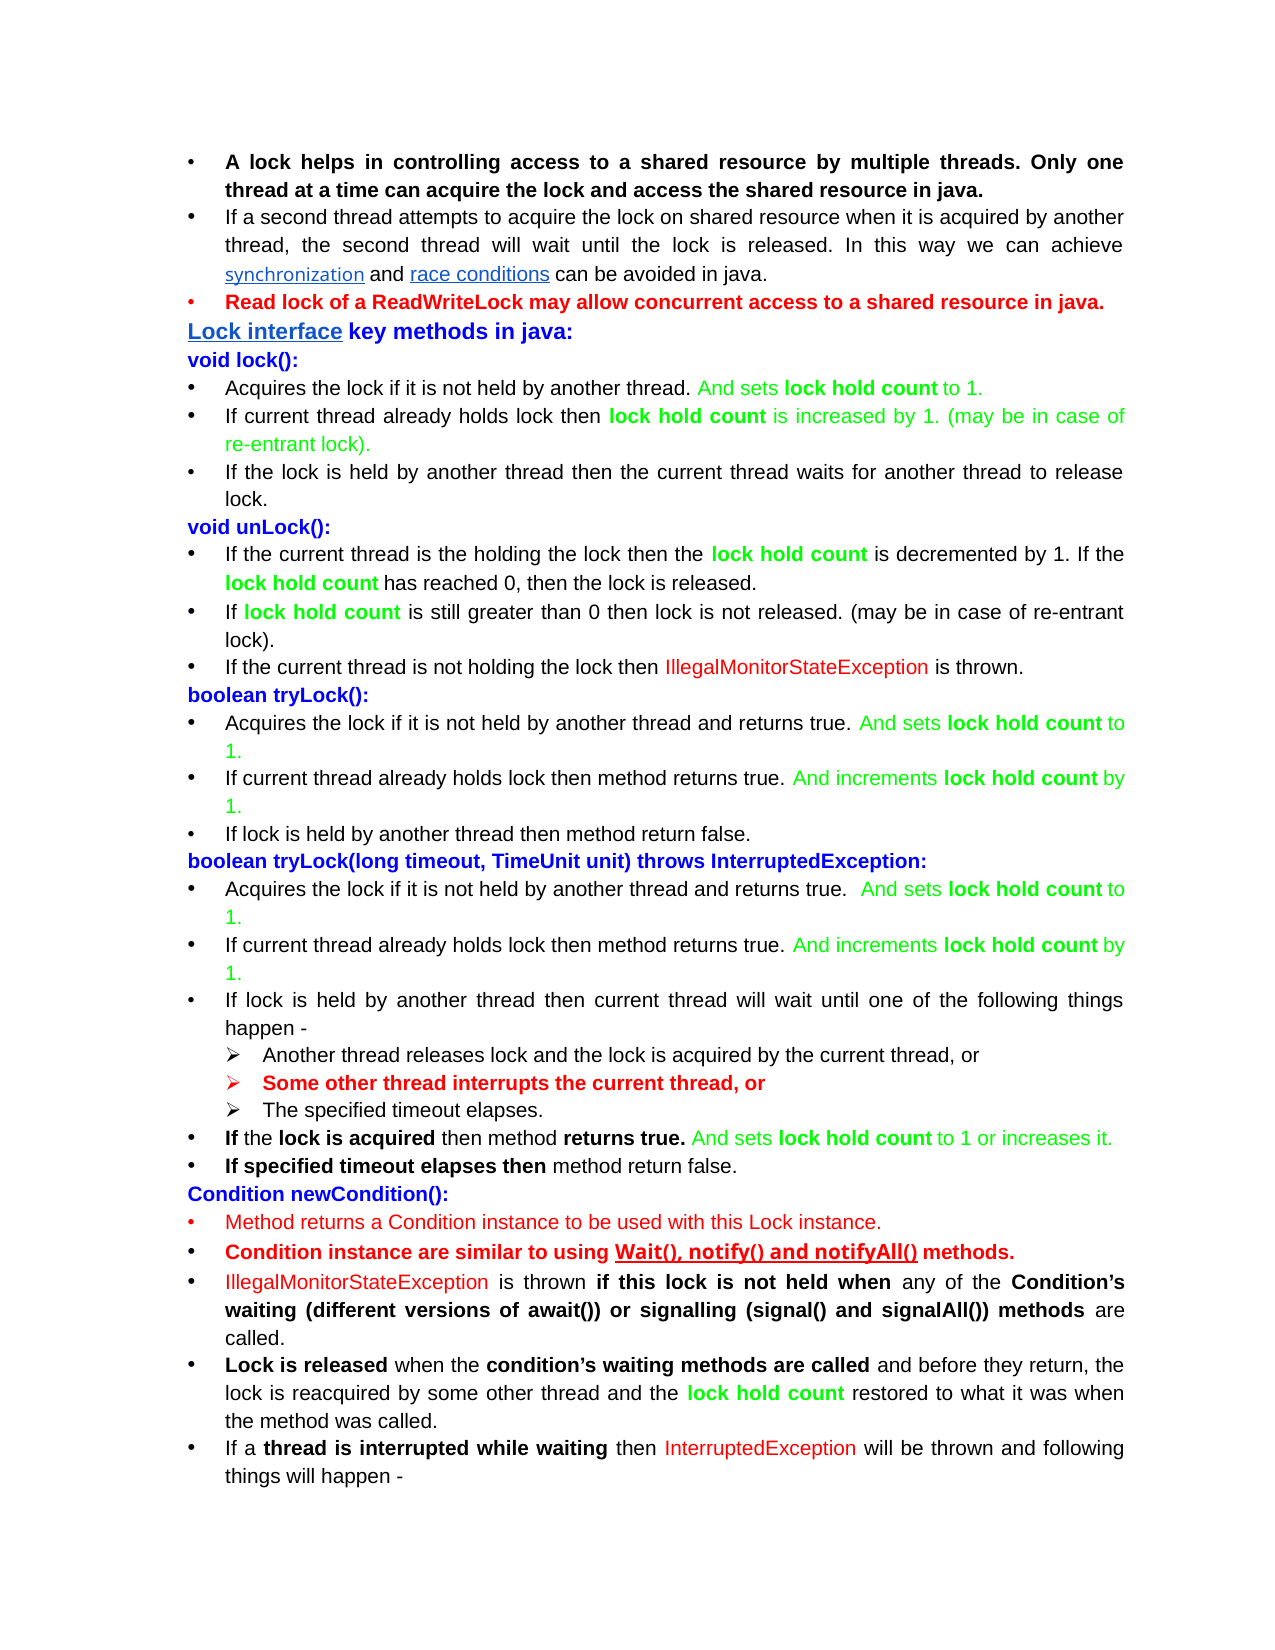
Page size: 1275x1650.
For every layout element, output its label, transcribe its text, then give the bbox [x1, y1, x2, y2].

list IllegalMonitorStateException is thrown if this lock is not held when any of the Condition’s waiting (different versions of await()) or signalling (signal() and signalAll()) methods are called. [187, 1270, 1125, 1349]
list Read lock of a ReadWriteLock may allow concurrent access to a shared resource in java. [187, 290, 1125, 314]
list Another thread releases lock and the lock is acquired by the current thread, or [225, 1043, 1125, 1067]
list If current thread already holds lock then lock hold count is increased by 1. (may be in case of re-entrant lock). [187, 404, 1125, 456]
list Condition newCondition(): [150, 1182, 1125, 1206]
list If lock is held by another thread then current thread will wait until one of the following things happen - [187, 988, 1125, 1039]
list Acquires the lock if it is not held by another thread and returns true. And sets lock hold count to 1. [187, 711, 1125, 763]
list boolean tryLock(): [150, 683, 1125, 707]
list Lock interface key methods in java: [150, 318, 1125, 344]
list If a second thread attempts to acquire the lock on shared resource when it is acquired by another thread, the second thread will wait until the lock is released. In this way we can achieve synchronization and race conditions can be avoided in java. [187, 205, 1125, 286]
list boolean tryLock(long timeout, TimeUnit unit) throws InterruptedException: [150, 849, 1125, 873]
list If current thread already holds lock then method returns true. And increments lock hold count by 1. [187, 766, 1125, 818]
list Acquires the lock if it is not held by another thread and returns true. And sets lock hold count to 1. [187, 877, 1125, 929]
list Condition instance are similar to using Wait(), notify() and notifyAll() methods. [187, 1237, 1125, 1266]
list If the lock is acquired then method returns true. And sets lock hold count to 1 or increases it. [187, 1126, 1125, 1150]
list Method returns a Condition instance to be used with this Lock instance. [187, 1210, 1125, 1234]
list Acquires the lock if it is not held by another thread. And sets lock hold count to 1. [187, 376, 1125, 400]
list A lock helps in controlling access to a shared resource by multiple threads. Only one thread at a time can acquire the lock and access the shared resource in java. [187, 150, 1125, 202]
list If the lock is held by another thread then the current thread waits for another thread to release lock. [187, 459, 1125, 511]
list If the current thread is not holding the lock then IllegalMonitorStateException is thrown. [187, 655, 1125, 679]
list If specified timeout elapses then method return false. [187, 1154, 1125, 1178]
list If lock is held by another thread then method return false. [187, 822, 1125, 846]
list If the current thread is the holding the lock then the lock hold count is decremented by 1. If the lock hold count has reached 0, then the lock is released. [187, 542, 1125, 596]
list Lock is released when the condition’s waiting methods are called and before they return, the lock is reacquired by some other thread and the lock hold count restored to what it was when the method was called. [187, 1353, 1125, 1432]
list void unLock(): [150, 515, 1125, 539]
list If current thread already holds lock then method returns true. And increments lock hold count by 1. [187, 932, 1125, 984]
list If lock hold count is still greater than 0 then lock is not released. (may be in case of re-entrant lock). [187, 599, 1125, 652]
list The specified timeout elapses. [225, 1098, 1125, 1122]
list void lock(): [150, 348, 1125, 372]
list If a thread is interrupted while waiting then InterruptedException will be thrown and following things will happen - [187, 1436, 1125, 1488]
list Some other thread interrupts the current thread, or [225, 1071, 1125, 1095]
